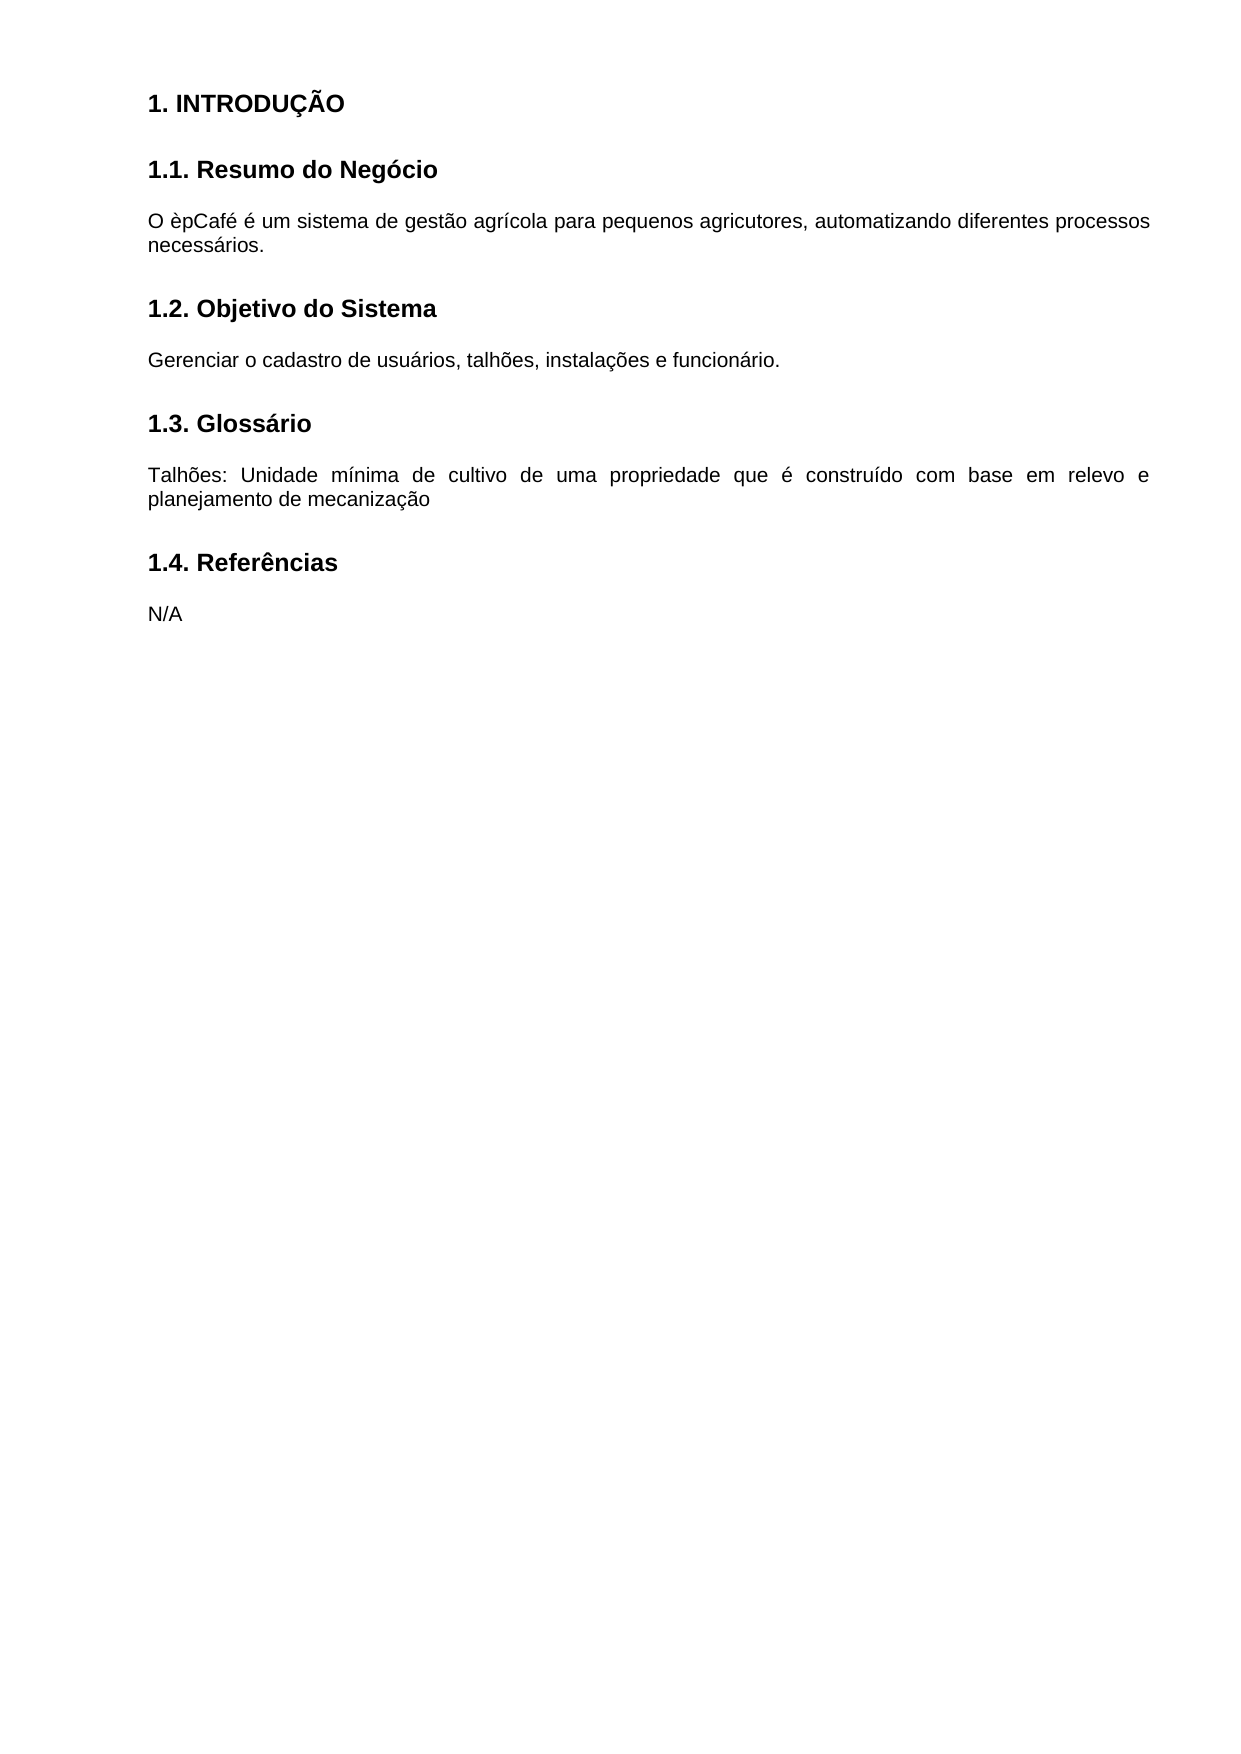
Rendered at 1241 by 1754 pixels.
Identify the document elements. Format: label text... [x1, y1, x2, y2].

text Talhões: Unidade mínima de cultivo de uma propriedade que é construído com base em relevo e planejamento de mecanização [148, 463, 1152, 511]
text O èpCafé é um sistema de gestão agrícola para pequenos agricutores, automatizando diferentes processos necessários. [148, 209, 1152, 257]
subtitle Referências [148, 548, 1152, 577]
subtitle Objetivo do Sistema [148, 294, 1152, 323]
text N/A [148, 602, 1152, 626]
text Gerenciar o cadastro de usuários, talhões, instalações e funcionário. [148, 348, 1152, 372]
subtitle Introdução [148, 89, 1152, 117]
subtitle Glossário [148, 409, 1152, 438]
subtitle Resumo do Negócio [148, 155, 1152, 184]
